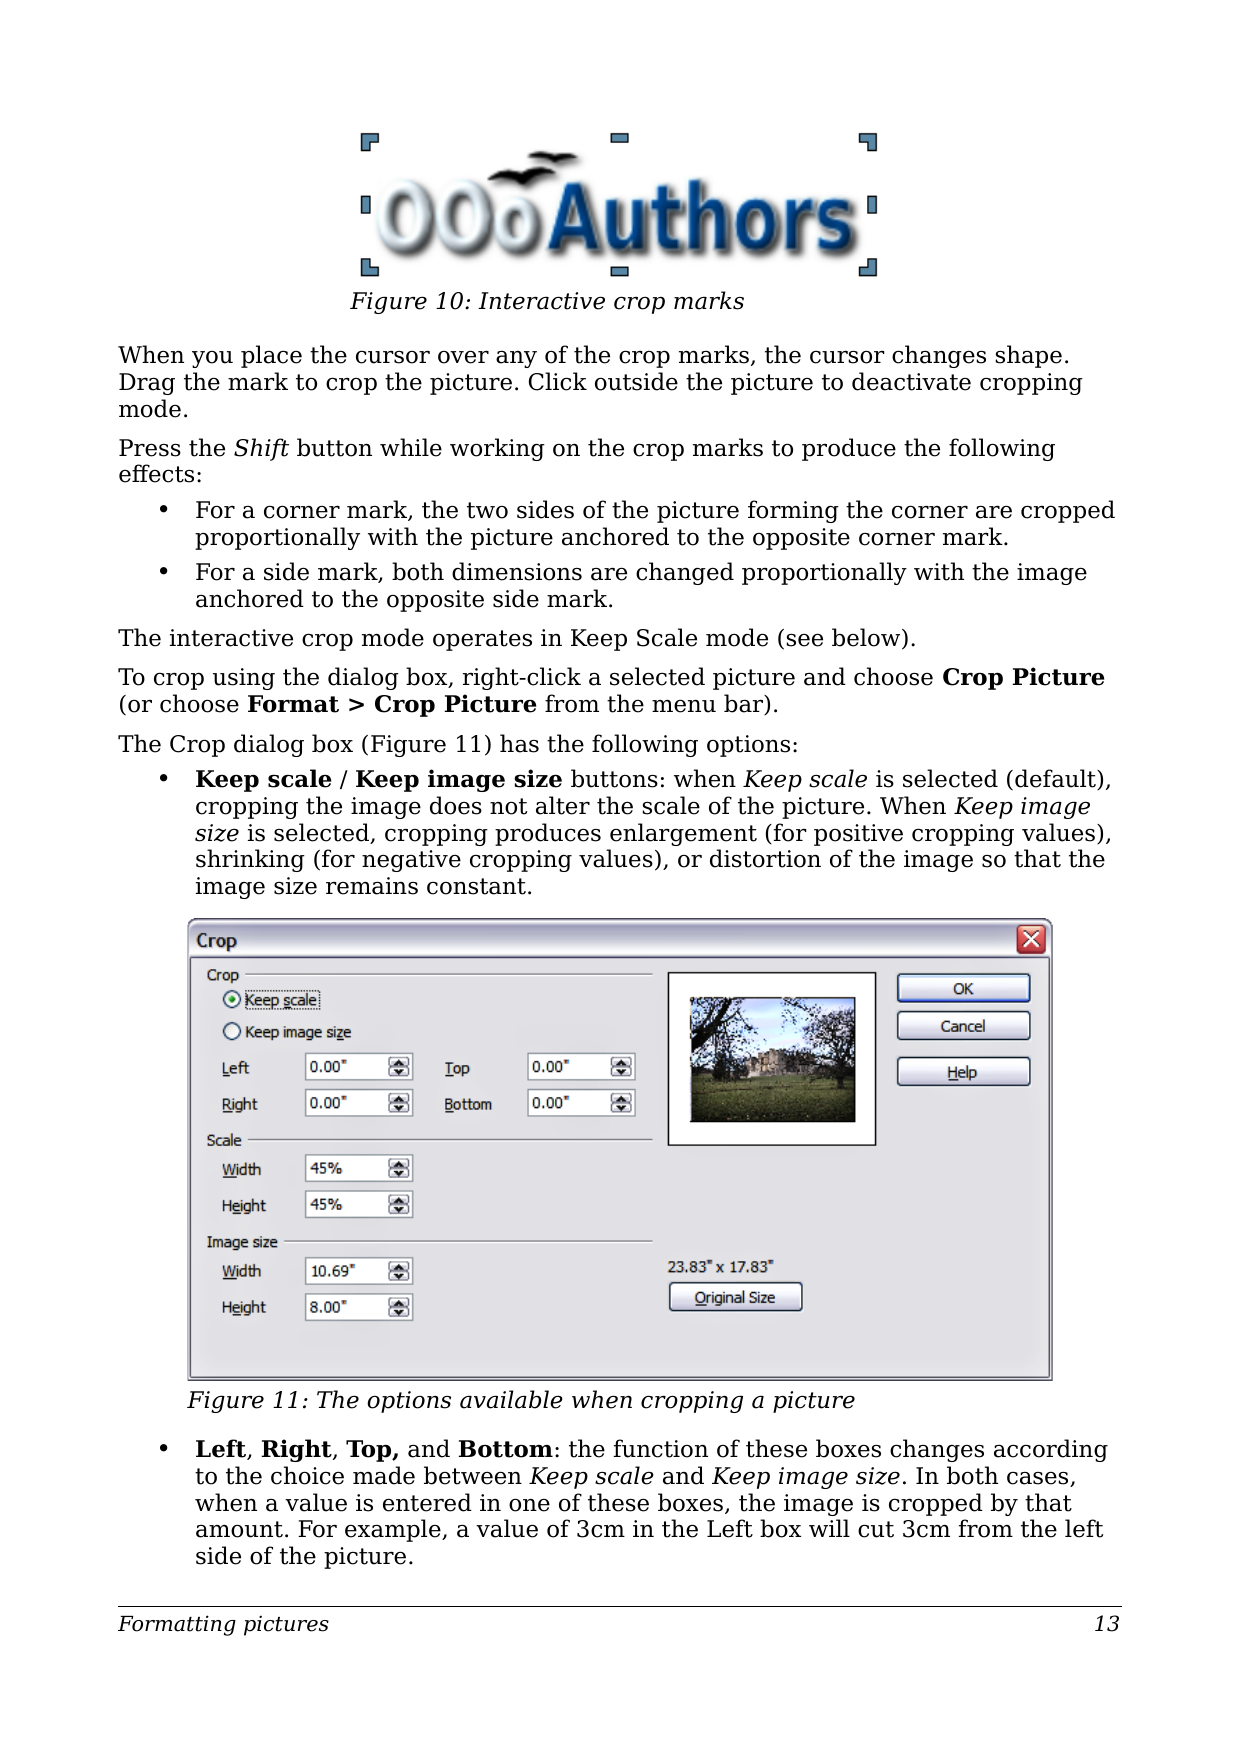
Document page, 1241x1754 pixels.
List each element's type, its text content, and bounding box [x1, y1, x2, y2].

picture [187, 918, 1053, 1381]
list The Crop dialog box (Figure 11) has the following options: [118, 731, 1122, 757]
picture [350, 118, 890, 289]
text To crop using the dialog box, right-click a selected picture and choose Crop Picture (or choose Format > Crop Picture from the menu bar). [118, 664, 1122, 718]
text Figure 11: The options available when cropping a picture [187, 1387, 1053, 1414]
list For a side mark, both dimensions are changed proportionally with the image anchored to the opposite side mark. [156, 557, 1122, 613]
text Figure 10: Interactive crop marks [350, 289, 890, 315]
list For a corner mark, the two sides of the picture forming the corner are cropped proportionally with the picture anchored to the opposite corner mark. [156, 495, 1122, 551]
list Keep scale / Keep image size buttons: when Keep scale is selected (default), cropping the image does not alter the scale of the picture. When Keep image size is selected, cropping produces enlargement (for positive cropping values), shrinking (for negative cropping values), or distortion of the image so that the image size remains constant. [156, 764, 1122, 900]
text The interactive crop mode operates in Keep Scale mode (see below). [118, 625, 1122, 652]
list Left, Right, Top, and Bottom: the function of these boxes changes according to the choice made between Keep scale and Keep image size. In both cases, when a value is entered in one of these boxes, the image is cropped by that amount. For example, a value of 3cm in the Left box will cut 3cm from the left side of the picture. [156, 1434, 1122, 1570]
text When you place the cursor over any of the crop marks, the cursor changes shape. Drag the mark to crop the picture. Click outside the picture to deactivate cropping mode. [118, 342, 1122, 422]
list Press the Shift button while working on the crop marks to produce the following effects: [118, 435, 1122, 488]
